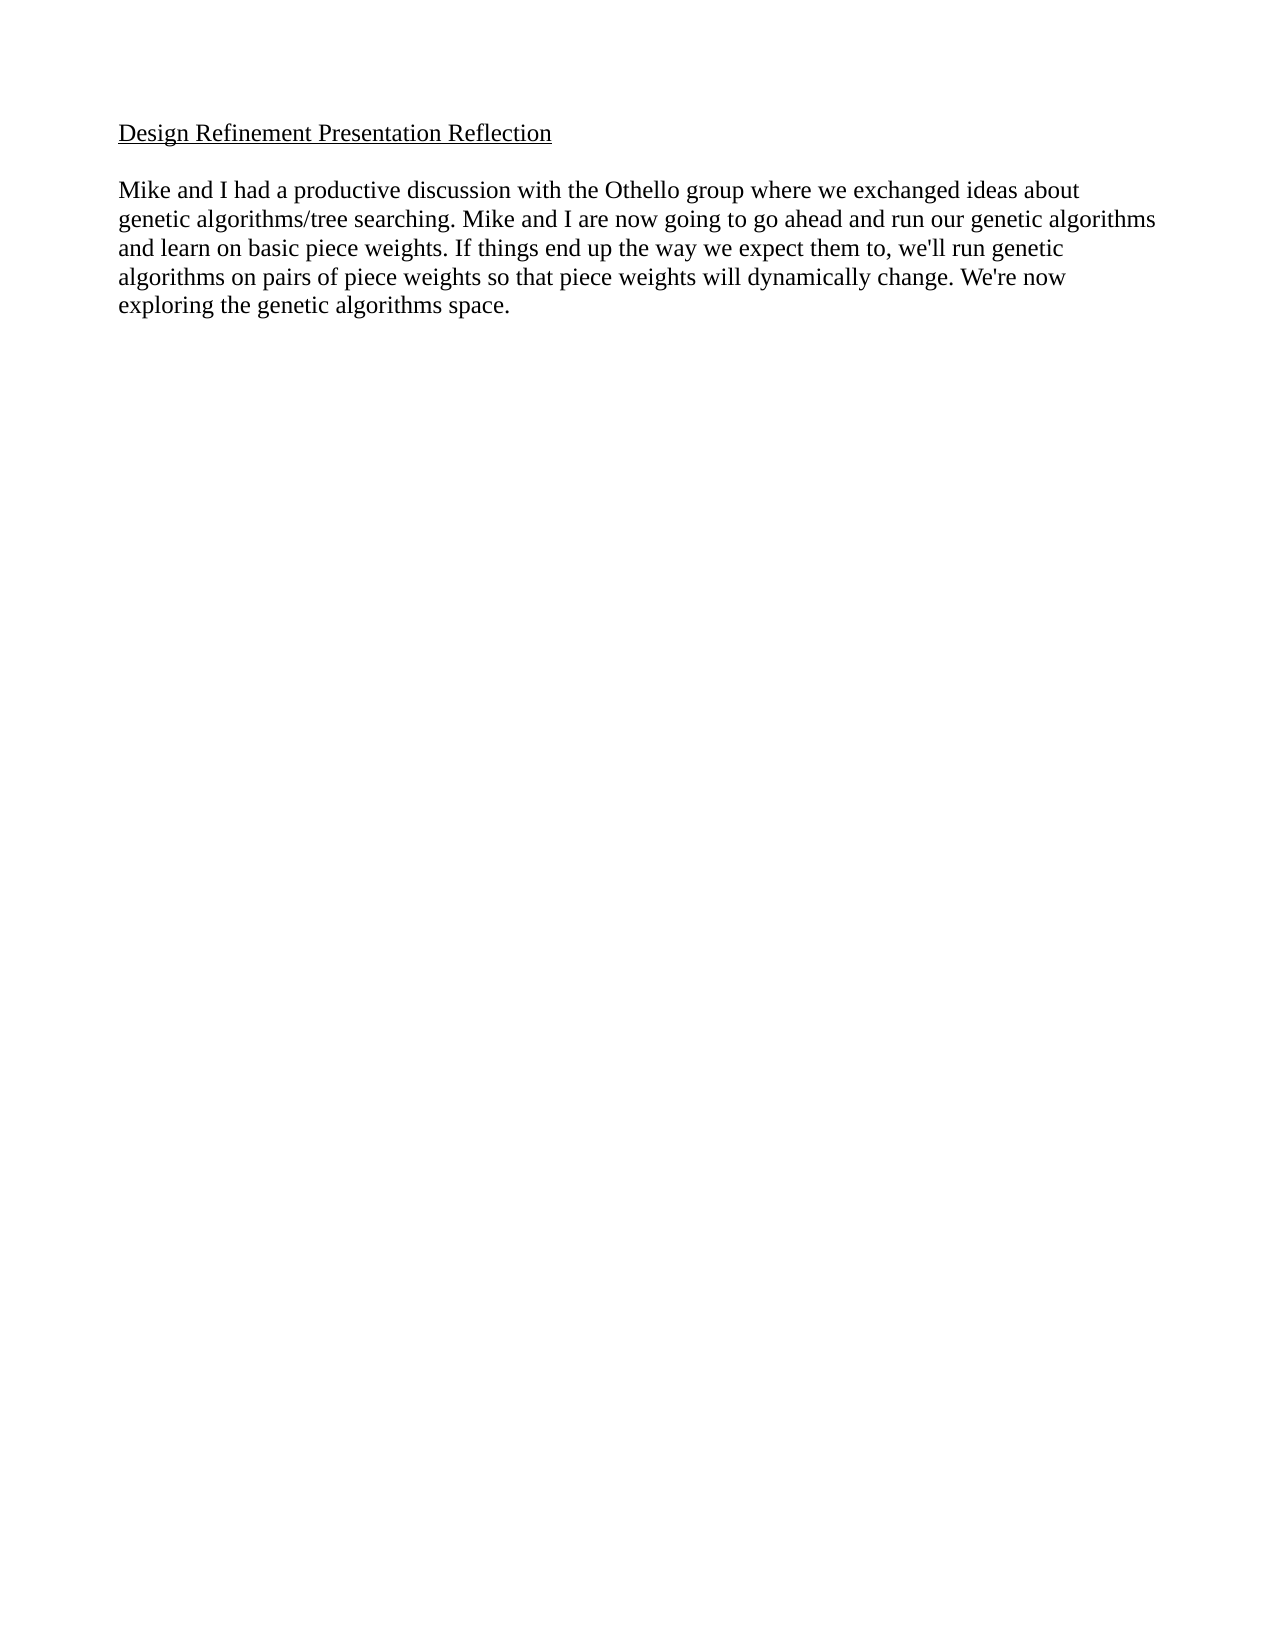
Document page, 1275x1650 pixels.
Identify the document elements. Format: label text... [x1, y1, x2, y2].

text Mike and I had a productive discussion with the Othello group where we exchanged ideas about genetic algorithms/tree searching. Mike and I are now going to go ahead and run our genetic algorithms and learn on basic piece weights. If things end up the way we expect them to, we'll run genetic algorithms on pairs of piece weights so that piece weights will dynamically change. We're now exploring the genetic algorithms space. [118, 176, 1157, 319]
text Design Refinement Presentation Reflection [118, 118, 1157, 147]
